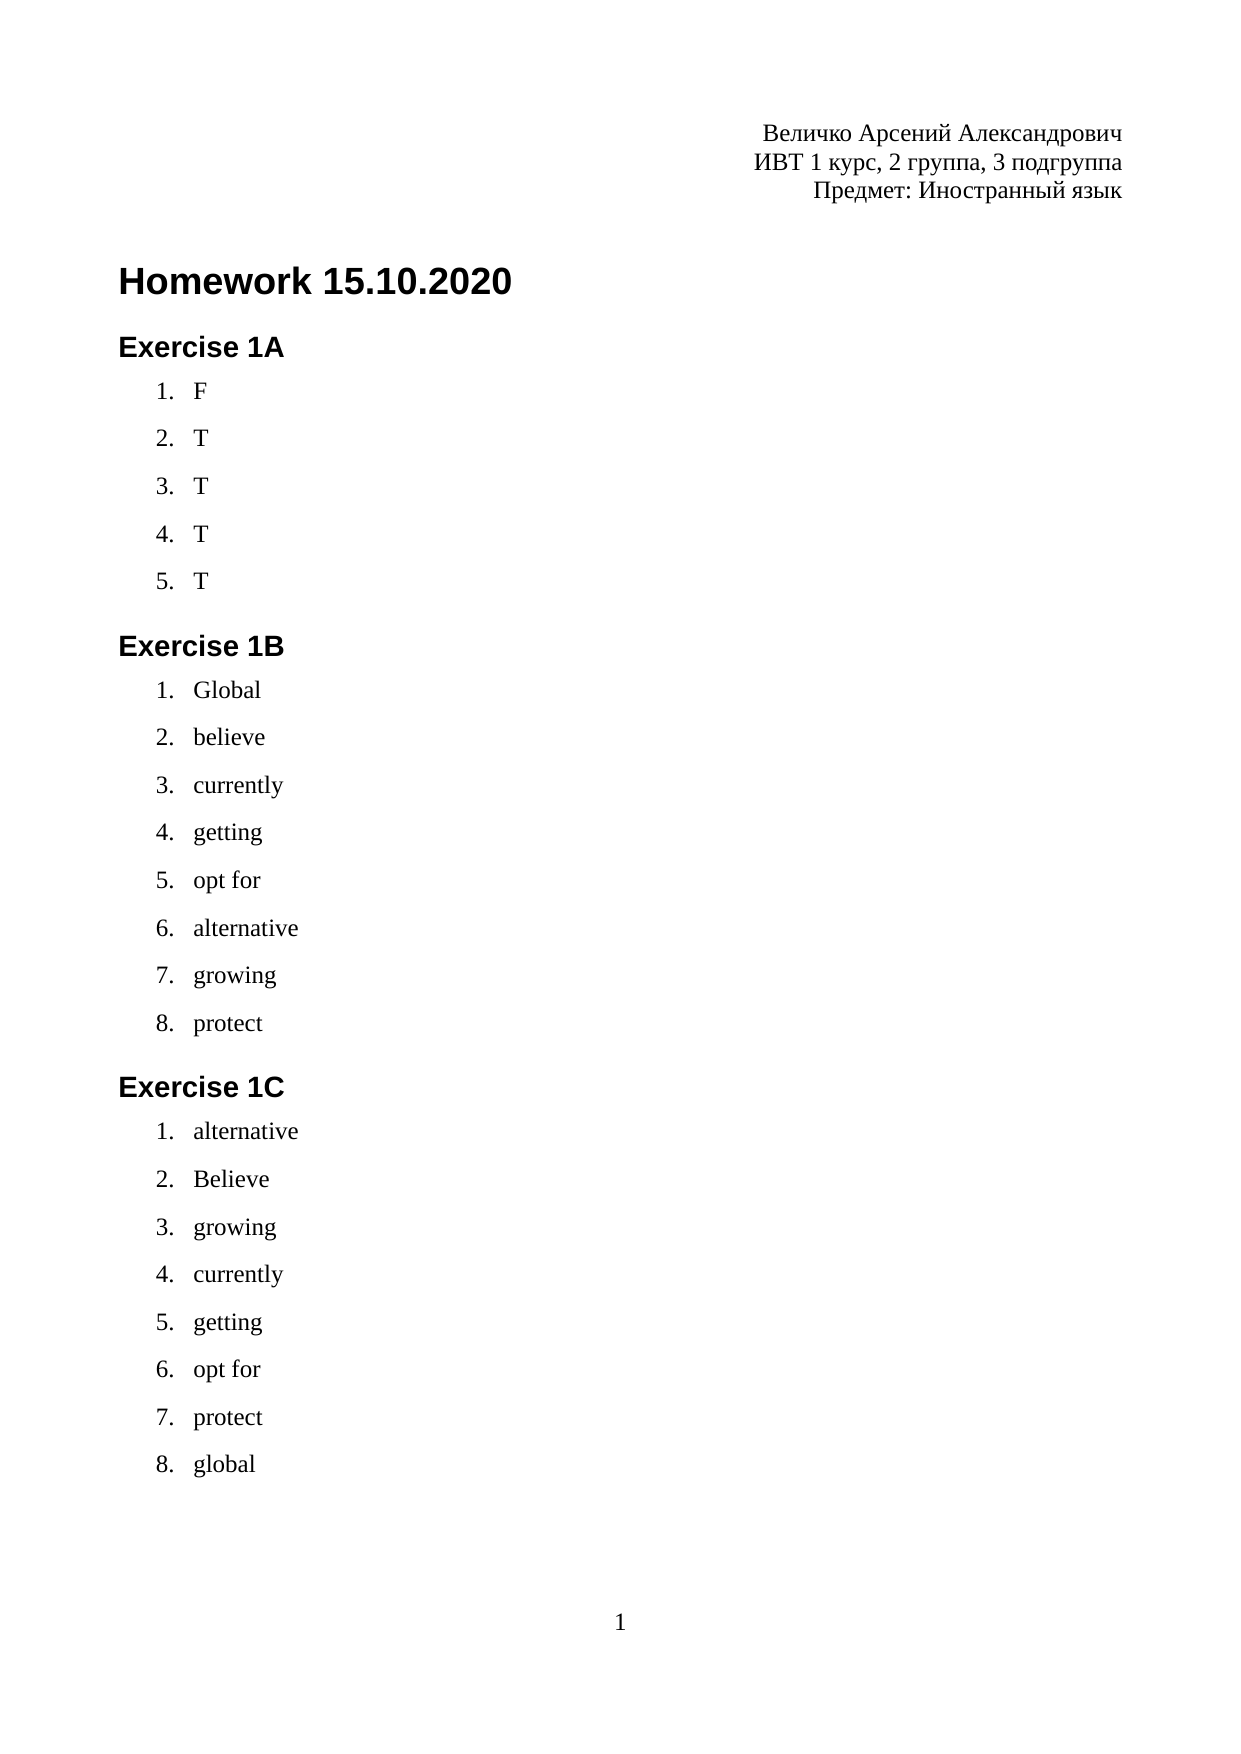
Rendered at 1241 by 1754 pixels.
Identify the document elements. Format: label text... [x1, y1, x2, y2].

subtitle Homework 15.10.2020 [118, 259, 1122, 302]
list Global [156, 675, 1122, 703]
list currently [156, 1259, 1122, 1288]
subtitle Exercise 1A [118, 329, 1122, 363]
list T [156, 471, 1122, 500]
list T [156, 566, 1122, 595]
list global [156, 1449, 1122, 1478]
list alternative [156, 1116, 1122, 1145]
subtitle Exercise 1C [118, 1070, 1122, 1104]
subtitle Exercise 1B [118, 628, 1122, 662]
list currently [156, 770, 1122, 799]
list T [156, 423, 1122, 452]
list getting [156, 1307, 1122, 1336]
list growing [156, 960, 1122, 989]
list T [156, 519, 1122, 547]
list getting [156, 817, 1122, 846]
list F [156, 376, 1122, 404]
list Believe [156, 1164, 1122, 1193]
list protect [156, 1402, 1122, 1431]
list growing [156, 1212, 1122, 1240]
list opt for [156, 1354, 1122, 1383]
list believe [156, 722, 1122, 751]
list alternative [156, 913, 1122, 941]
list protect [156, 1008, 1122, 1037]
list opt for [156, 865, 1122, 894]
